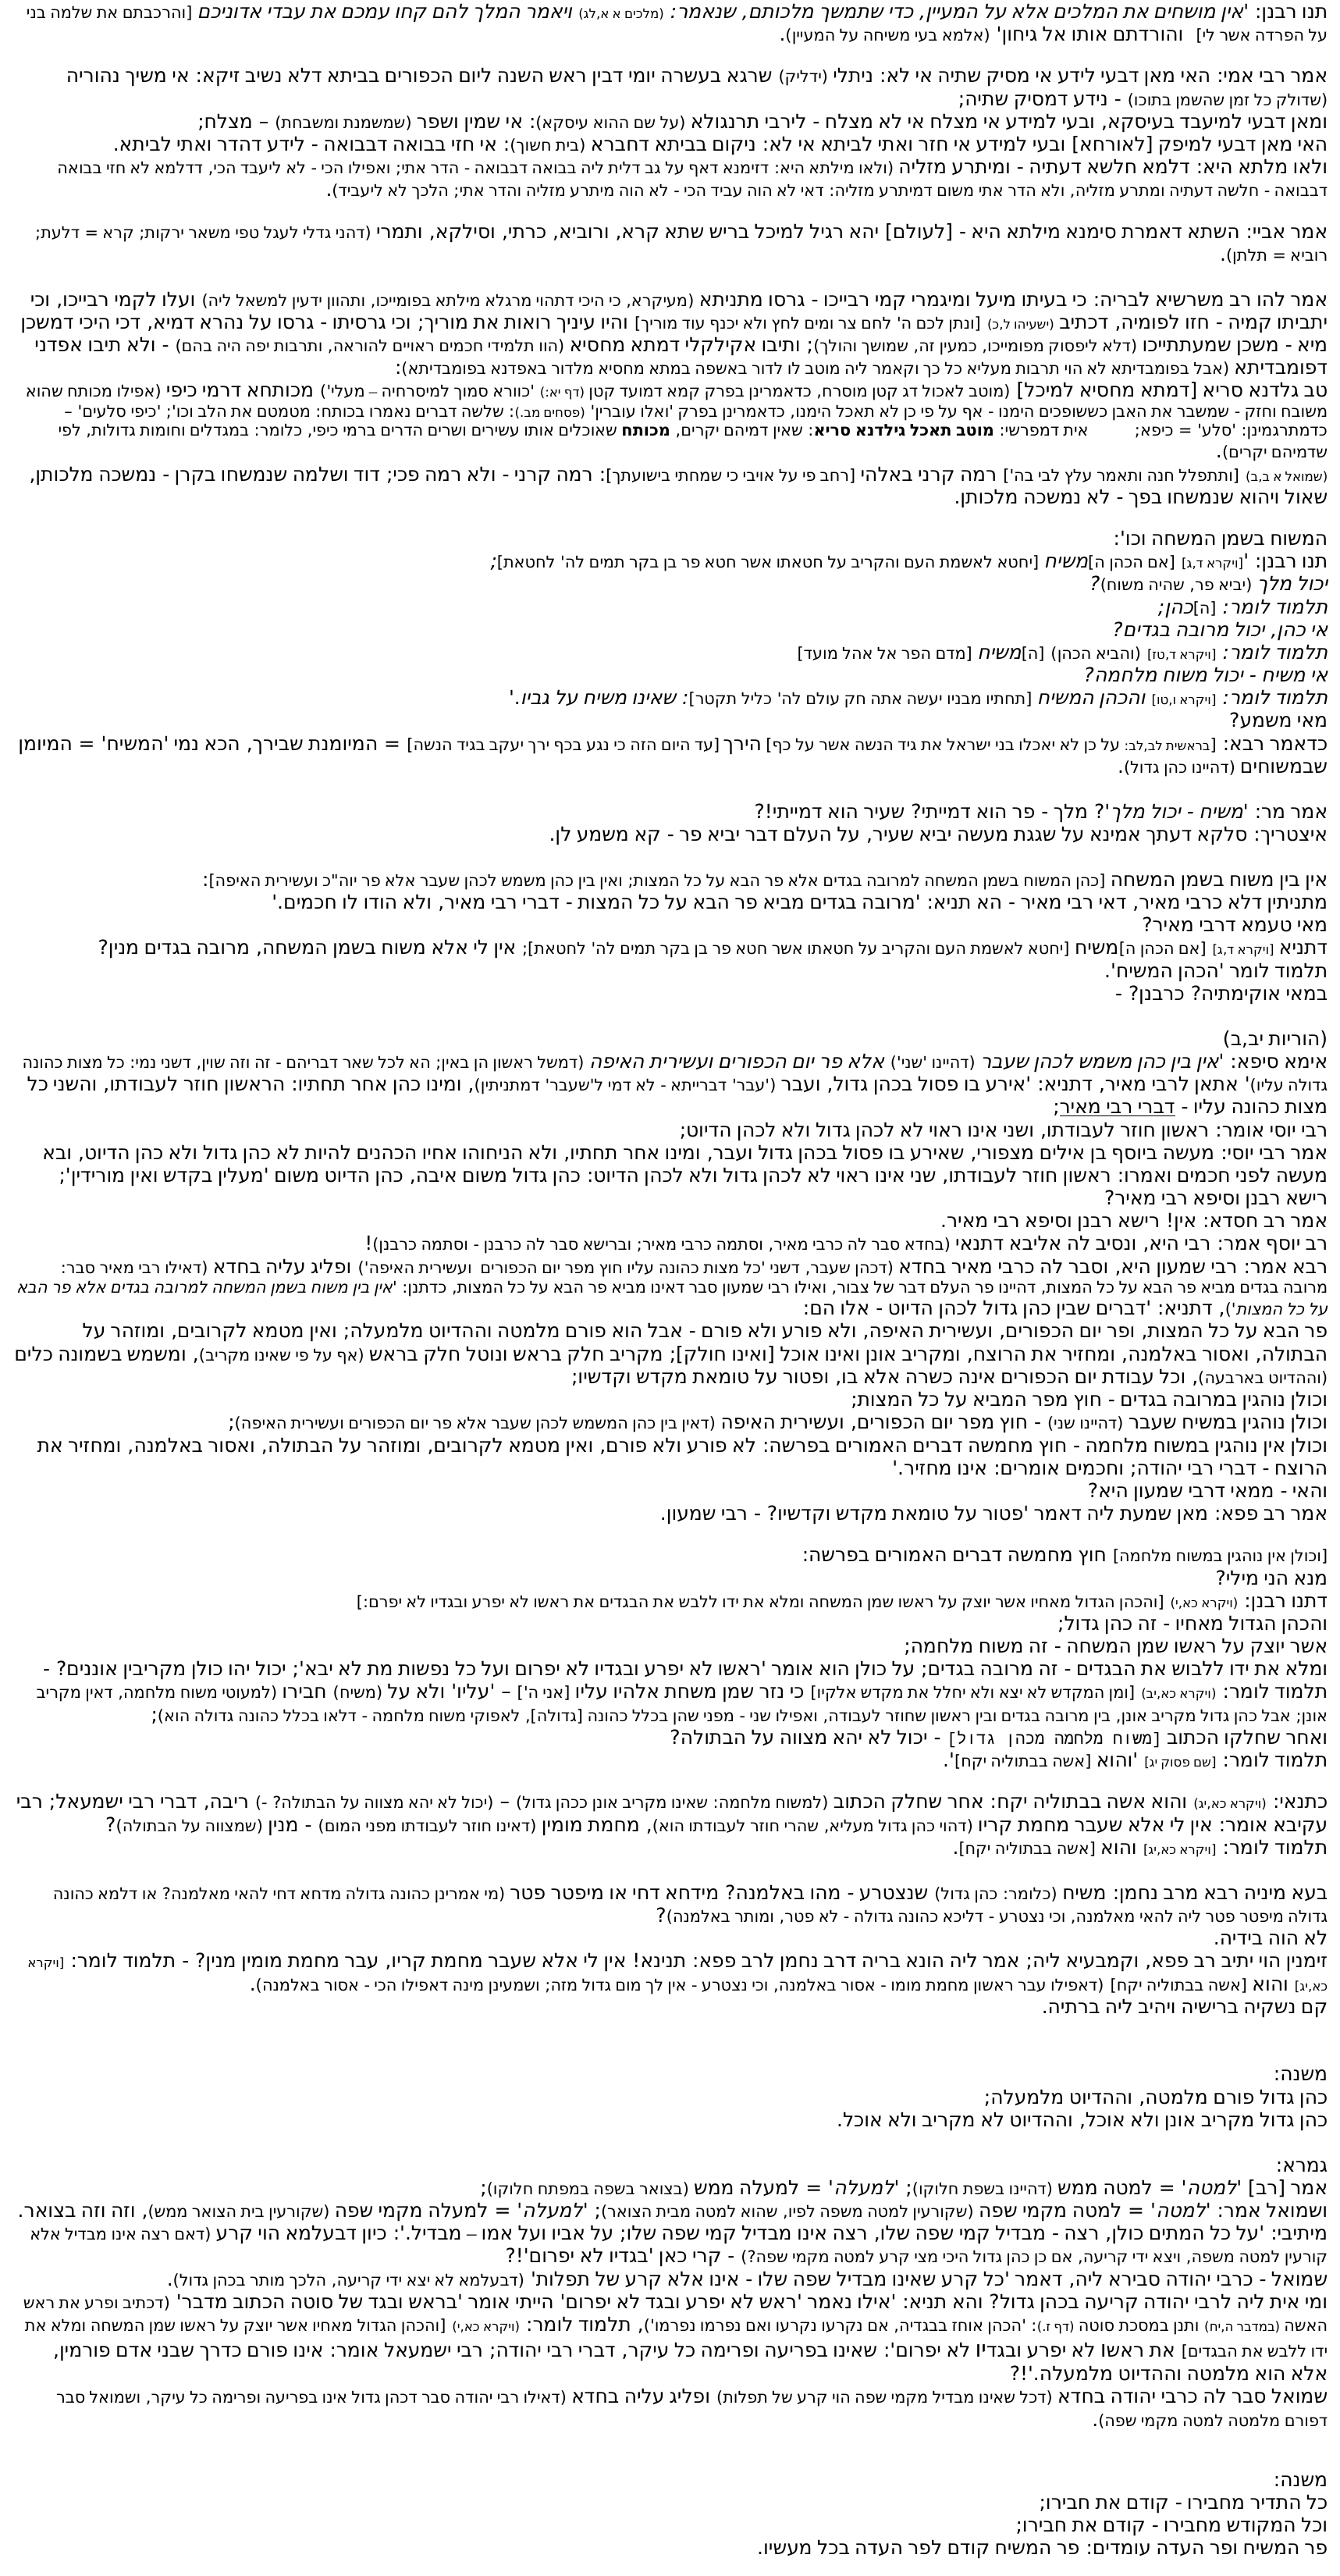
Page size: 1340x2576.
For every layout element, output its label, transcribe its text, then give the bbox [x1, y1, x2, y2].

text אמר מר: 'משיח - יכול מלך'? מלך - פר הוא דמייתי? שעיר הוא דמייתי!? [12, 800, 1328, 823]
text תלמוד לומר 'הכהן המשיח'. [12, 959, 1328, 982]
text תנו רבנן: 'אין מושחים את המלכים אלא על המעיין, כדי שתמשך מלכותם, שנאמר: (מלכים א א,לג) ויאמר המלך להם קחו עמכם את עבדי אדוניכם [והרכבתם את שלמה בני על הפרדה אשר לי] והורדתם אותו אל גיחון' (אלמא בעי משיחה על המעיין). [12, 0, 1328, 45]
text וכולן אין נוהגין במשוח מלחמה - חוץ מחמשה דברים האמורים בפרשה: לא פורע ולא פורם, ואין מטמא לקרובים, ומוזהר על הבתולה, ואסור באלמנה, ומחזיר את הרוצח - דברי רבי יהודה; וחכמים אומרים: אינו מחזיר.' [12, 1434, 1328, 1479]
text האי מאן דבעי למיפק [לאורחא] ובעי למידע אי חזר ואתי לביתא אי לא: ניקום בביתא דחברא (בית חשוך): אי חזי בבואה דבבואה - לידע דהדר ואתי לביתא. [12, 133, 1328, 155]
text אי כהן, יכול מרובה בגדים? [12, 618, 1328, 641]
text משנה: [12, 2468, 1328, 2491]
text תלמוד לומר: [ויקרא כא,יג] והוא [אשה בבתוליה יקח]. [12, 1836, 1328, 1859]
text מתניתין דלא כרבי מאיר, דאי רבי מאיר - הא תניא: 'מרובה בגדים מביא פר הבא על כל המצות - דברי רבי מאיר, ולא הודו לו חכמים.' [12, 891, 1328, 913]
text במאי אוקימתיה? כרבנן? - [12, 982, 1328, 1005]
text אמר [רב] 'למטה' = למטה ממש (דהיינו בשפת חלוקו); 'למעלה' = למעלה ממש (בצואר בשפה במפתח חלוקו); [12, 2176, 1328, 2199]
text משנה: [12, 2063, 1328, 2086]
text [וכולן אין נוהגין במשוח מלחמה] חוץ מחמשה דברים האמורים בפרשה: [12, 1543, 1328, 1567]
text מאי משמע? [12, 710, 1328, 732]
text אשר יוצק על ראשו שמן המשחה - זה משוח מלחמה; [12, 1635, 1328, 1657]
text פר הבא על כל המצות, ופר יום הכפורים, ועשירית האיפה, ולא פורע ולא פורם - אבל הוא פורם מלמטה וההדיוט מלמעלה; ואין מטמא לקרובים, ומוזהר על הבתולה, ואסור באלמנה, ומחזיר את הרוצח, ומקריב אונן ואינו אוכל [ואינו חולק]; מקריב חלק בראש ונוטל חלק בראש (אף על פי שאינו מקריב), ומשמש בשמונה כלים (וההדיוט בארבעה), וכל עבודת יום הכפורים אינה כשרה אלא בו, ופטור על טומאת מקדש וקדשיו; [12, 1320, 1328, 1388]
text טב גלדנא סריא [דמתא מחסיא למיכל] (מוטב לאכול דג קטן מוסרח, כדאמרינן בפרק קמא דמועד קטן (דף יא:) 'כוורא סמוך למיסרחיה – מעלי') מכותחא דרמי כיפי (אפילו מכותח שהוא משובח וחזק - שמשבר את האבן כששופכים הימנו - אף על פי כן לא תאכל הימנו, כדאמרינן בפרק 'ואלו עוברין' (פסחים מב.): שלשה דברים נאמרו בכותח: מטמטם את הלב וכו'; 'כיפי סלעים' – כדמתרגמינן: 'סלע' = כיפא; אית דמפרשי: מוטב תאכל גילדנא סריא: שאין דמיהם יקרים, מכותח שאוכלים אותו עשירים ושרים הדרים ברמי כיפי, כלומר: במגדלים וחומות גדולות, לפי שדמיהם יקרים). [12, 379, 1328, 463]
text לא הוה בידיה. [12, 1927, 1328, 1949]
text אימא סיפא: 'אין בין כהן משמש לכהן שעבר (דהיינו 'שני') אלא פר יום הכפורים ועשירית האיפה (דמשל ראשון הן באין; הא לכל שאר דבריהם - זה וזה שוין, דשני נמי: כל מצות כהונה גדולה עליו)' אתאן לרבי מאיר, דתניא: 'אירע בו פסול בכהן גדול, ועבר ('עבר' דברייתא - לא דמי ל'שעבר' דמתניתין), ומינו כהן אחר תחתיו: הראשון חוזר לעבודתו, והשני כל מצות כהונה עליו - דברי רבי מאיר; [12, 1050, 1328, 1119]
text דתניא [ויקרא ד,ג] [אם הכהן ה]משיח [יחטא לאשמת העם והקריב על חטאתו אשר חטא פר בן בקר תמים לה' לחטאת]; אין לי אלא משוח בשמן המשחה, מרובה בגדים מנין? [12, 936, 1328, 959]
text כהן גדול מקריב אונן ולא אוכל, וההדיוט לא מקריב ולא אוכל. [12, 2108, 1328, 2131]
text אי משיח - יכול משוח מלחמה? [12, 664, 1328, 686]
text פר המשיח ופר העדה עומדים: פר המשיח קודם לפר העדה בכל מעשיו. [12, 2537, 1328, 2560]
text המשוח בשמן המשחה וכו': [12, 527, 1328, 550]
text רב יוסף אמר: רבי היא, ונסיב לה אליבא דתנאי (בחדא סבר לה כרבי מאיר, וסתמה כרבי מאיר; וברישא סבר לה כרבנן - וסתמה כרבנן)! [12, 1233, 1328, 1255]
text מיתיבי: 'על כל המתים כולן, רצה - מבדיל קמי שפה שלו, רצה אינו מבדיל קמי שפה שלו; על אביו ועל אמו – מבדיל.': כיון דבעלמא הוי קרע (דאם רצה אינו מבדיל אלא קורעין למטה משפה, ויצא ידי קריעה, אם כן כהן גדול היכי מצי קרע למטה מקמי שפה?) - קרי כאן 'בגדיו לא יפרום'!? [12, 2222, 1328, 2268]
text גמרא: [12, 2154, 1328, 2176]
text איצטריך: סלקא דעתך אמינא על שגגת מעשה יביא שעיר, על העלם דבר יביא פר - קא משמע לן. [12, 823, 1328, 845]
text מנא הני מילי? [12, 1567, 1328, 1589]
text (שמואל א ב,ב) [ותתפלל חנה ותאמר עלץ לבי בה'] רמה קרני באלהי [רחב פי על אויבי כי שמחתי בישועתך]: רמה קרני - ולא רמה פכי; דוד ושלמה שנמשחו בקרן - נמשכה מלכותן, שאול ויהוא שנמשחו בפך - לא נמשכה מלכותן. [12, 463, 1328, 508]
text רבא אמר: רבי שמעון היא, וסבר לה כרבי מאיר בחדא (דכהן שעבר, דשני 'כל מצות כהונה עליו חוץ מפר יום הכפורים ועשירית האיפה') ופליג עליה בחדא (דאילו רבי מאיר סבר: מרובה בגדים מביא פר הבא על כל המצות, דהיינו פר העלם דבר של צבור, ואילו רבי שמעון סבר דאינו מביא פר הבא על כל המצות, כדתנן: 'אין בין משוח בשמן המשחה למרובה בגדים אלא פר הבא על כל המצות'), דתניא: 'דברים שבין כהן גדול לכהן הדיוט - אלו הם: [12, 1255, 1328, 1320]
text ומי אית ליה לרבי יהודה קריעה בכהן גדול? והא תניא: 'אילו נאמר 'ראש לא יפרע ובגד לא יפרום' הייתי אומר 'בראש ובגד של סוטה הכתוב מדבר' (דכתיב ופרע את ראש האשה (במדבר ה,יח) ותנן במסכת סוטה (דף ז.): 'הכהן אוחז בבגדיה, אם נקרעו נקרעו ואם נפרמו נפרמו'), תלמוד לומר: (ויקרא כא,י) [והכהן הגדול מאחיו אשר יוצק על ראשו שמן המשחה ומלא את ידו ללבש את הבגדים] את ראשו לא יפרע ובגדיו לא יפרום': שאינו בפריעה ופרימה כל עיקר, דברי רבי יהודה; רבי ישמעאל אומר: אינו פורם כדרך שבני אדם פורמין, אלא הוא מלמטה וההדיוט מלמעלה.'!? [12, 2290, 1328, 2386]
text אמר רב פפא: מאן שמעת ליה דאמר 'פטור על טומאת מקדש וקדשיו? - רבי שמעון. [12, 1502, 1328, 1525]
text זימנין הוי יתיב רב פפא, וקמבעיא ליה; אמר ליה הונא בריה דרב נחמן לרב פפא: תנינא! אין לי אלא שעבר מחמת קריו, עבר מחמת מומין מנין? - תלמוד לומר: [ויקרא כא,יג] והוא [אשה בבתוליה יקח] (דאפילו עבר ראשון מחמת מומו - אסור באלמנה, וכי נצטרע - אין לך מום גדול מזה; ושמעינן מינה דאפילו הכי - אסור באלמנה). [12, 1949, 1328, 1995]
text ולאו מלתא היא: דלמא חלשא דעתיה - ומיתרע מזליה (ולאו מילתא היא: דזימנא דאף על גב דלית ליה בבואה דבבואה - הדר אתי; ואפילו הכי - לא ליעבד הכי, דדלמא לא חזי בבואה דבבואה - חלשה דעתיה ומתרע מזליה, ולא הדר אתי משום דמיתרע מזליה: דאי לא הוה עביד הכי - לא הוה מיתרע מזליה והדר אתי; הלכך לא ליעביד). [12, 155, 1328, 201]
text וכל המקודש מחבירו - קודם את חבירו; [12, 2514, 1328, 2537]
text והכהן הגדול מאחיו - זה כהן גדול; [12, 1612, 1328, 1635]
text כדאמר רבא: [בראשית לב,לב: על כן לא יאכלו בני ישראל את גיד הנשה אשר על כף] הירך [עד היום הזה כי נגע בכף ירך יעקב בגיד הנשה] = המיומנת שבירך, הכא נמי 'המשיח' = המיומן שבמשוחים (דהיינו כהן גדול). [12, 732, 1328, 777]
text כהן גדול פורם מלמטה, וההדיוט מלמעלה; [12, 2086, 1328, 2108]
text אמר אביי: השתא דאמרת סימנא מילתא היא - [לעולם] יהא רגיל למיכל בריש שתא קרא, ורוביא, כרתי, וסילקא, ותמרי (דהני גדלי לעגל טפי משאר ירקות; קרא = דלעת; רוביא = תלתן). [12, 220, 1328, 265]
text תלמוד לומר: [ויקרא ו,טו] והכהן המשיח [תחתיו מבניו יעשה אתה חק עולם לה' כליל תקטר]: שאינו משיח על גביו.' [12, 686, 1328, 710]
text קם נשקיה ברישיה ויהיב ליה ברתיה. [12, 1995, 1328, 2018]
text תנו רבנן: '[ויקרא ד,ג] [אם הכהן ה]משיח [יחטא לאשמת העם והקריב על חטאתו אשר חטא פר בן בקר תמים לה' לחטאת]; [12, 550, 1328, 573]
text שמואל סבר לה כרבי יהודה בחדא (דכל שאינו מבדיל מקמי שפה הוי קרע של תפלות) ופליג עליה בחדא (דאילו רבי יהודה סבר דכהן גדול אינו בפריעה ופרימה כל עיקר, ושמואל סבר דפורם מלמטה למטה מקמי שפה). [12, 2386, 1328, 2431]
text מאי טעמא דרבי מאיר? [12, 913, 1328, 936]
text ומאן דבעי למיעבד בעיסקא, ובעי למידע אי מצלח אי לא מצלח - לירבי תרנגולא (על שם ההוא עיסקא): אי שמין ושפר (שמשמנת ומשבחת) – מצלח; [12, 110, 1328, 133]
text אמר רבי יוסי: מעשה ביוסף בן אילים מצפורי, שאירע בו פסול בכהן גדול ועבר, ומינו אחר תחתיו, ולא הניחוהו אחיו הכהנים להיות לא כהן גדול ולא כהן הדיוט, ובא מעשה לפני חכמים ואמרו: ראשון חוזר לעבודתו, שני אינו ראוי לא לכהן גדול ולא לכהן הדיוט: כהן גדול משום איבה, כהן הדיוט משום 'מעלין בקדש ואין מורידין'; [12, 1141, 1328, 1187]
text תלמוד לומר: [ה]כהן; [12, 596, 1328, 618]
text וכולן נוהגין במשיח שעבר (דהיינו שני) - חוץ מפר יום הכפורים, ועשירית האיפה (דאין בין כהן המשמש לכהן שעבר אלא פר יום הכפורים ועשירית האיפה); [12, 1411, 1328, 1434]
text דתנו רבנן: (ויקרא כא,י) [והכהן הגדול מאחיו אשר יוצק על ראשו שמן המשחה ומלא את ידו ללבש את הבגדים את ראשו לא יפרע ובגדיו לא יפרם:] [12, 1589, 1328, 1612]
text רבי יוסי אומר: ראשון חוזר לעבודתו, ושני אינו ראוי לא לכהן גדול ולא לכהן הדיוט; [12, 1119, 1328, 1141]
text שמואל - כרבי יהודה סבירא ליה, דאמר 'כל קרע שאינו מבדיל שפה שלו - אינו אלא קרע של תפלות' (דבעלמא לא יצא ידי קריעה, הלכך מותר בכהן גדול). [12, 2268, 1328, 2290]
text וכולן נוהגין במרובה בגדים - חוץ מפר המביא על כל המצות; [12, 1388, 1328, 1411]
text כתנאי: (ויקרא כא,יג) והוא אשה בבתוליה יקח: אחר שחלק הכתוב (למשוח מלחמה: שאינו מקריב אונן ככהן גדול) – (יכול לא יהא מצווה על הבתולה? -) ריבה, דברי רבי ישמעאל; רבי עקיבא אומר: אין לי אלא שעבר מחמת קריו (דהוי כהן גדול מעליא, שהרי חוזר לעבודתו הוא), מחמת מומין (דאינו חוזר לעבודתו מפני המום) - מנין (שמצווה על הבתולה)? [12, 1791, 1328, 1836]
text אין בין משוח בשמן המשחה [כהן המשוח בשמן המשחה למרובה בגדים אלא פר הבא על כל המצות; ואין בין כהן משמש לכהן שעבר אלא פר יוה"כ ועשירית האיפה]: [12, 868, 1328, 891]
text רישא רבנן וסיפא רבי מאיר? [12, 1187, 1328, 1209]
text כל התדיר מחבירו - קודם את חבירו; [12, 2491, 1328, 2514]
text ומלא את ידו ללבוש את הבגדים - זה מרובה בגדים; על כולן הוא אומר 'ראשו לא יפרע ובגדיו לא יפרום ועל כל נפשות מת לא יבא'; יכול יהו כולן מקריבין אוננים? - תלמוד לומר: (ויקרא כא,יב) [ומן המקדש לא יצא ולא יחלל את מקדש אלקיו] כי נזר שמן משחת אלהיו עליו [אני ה'] – 'עליו' ולא על (משיח) חבירו (למעוטי משוח מלחמה, דאין מקריב אונן; אבל כהן גדול מקריב אונן, בין מרובה בגדים ובין ראשון שחוזר לעבודה, ואפילו שני - מפני שהן בכלל כהונה [גדולה], לאפוקי משוח מלחמה - דלאו בכלל כהונה גדולה הוא); [12, 1657, 1328, 1726]
text בעא מיניה רבא מרב נחמן: משיח (כלומר: כהן גדול) שנצטרע - מהו באלמנה? מידחא דחי או מיפטר פטר (מי אמרינן כהונה גדולה מדחא דחי להאי מאלמנה? או דלמא כהונה גדולה מיפטר פטר ליה להאי מאלמנה, וכי נצטרע - דליכא כהונה גדולה - לא פטר, ומותר באלמנה)? [12, 1881, 1328, 1927]
text (הוריות יב,ב) [12, 1027, 1328, 1050]
text אמר להו רב משרשיא לבריה: כי בעיתו מיעל ומיגמרי קמי רבייכו - גרסו מתניתא (מעיקרא, כי היכי דתהוי מרגלא מילתא בפומייכו, ותהוון ידעין למשאל ליה) ועלו לקמי רבייכו, וכי יתביתו קמיה - חזו לפומיה, דכתיב (ישעיהו ל,כ) [ונתן לכם ה' לחם צר ומים לחץ ולא יכנף עוד מוריך] והיו עיניך רואות את מוריך; וכי גרסיתו - גרסו על נהרא דמיא, דכי היכי דמשכן מיא - משכן שמעתתייכו (דלא ליפסוק מפומייכו, כמעין זה, שמושך והולך); ותיבו אקילקלי דמתא מחסיא (הוו תלמידי חכמים ראויים להוראה, ותרבות יפה היה בהם) - ולא תיבו אפדני דפומבדיתא (אבל בפומבדיתא לא הוי תרבות מעליא כל כך וקאמר ליה מוטב לו לדור באשפה במתא מחסיא מלדור באפדנא בפומבדיתא): [12, 288, 1328, 379]
text והאי - ממאי דרבי שמעון היא? [12, 1479, 1328, 1502]
text יכול מלך (יביא פר, שהיה משוח)? [12, 573, 1328, 596]
text ושמואל אמר: 'למטה' = למטה מקמי שפה (שקורעין למטה משפה לפיו, שהוא למטה מבית הצואר); 'למעלה' = למעלה מקמי שפה (שקורעין בית הצואר ממש), וזה וזה בצואר. [12, 2199, 1328, 2222]
text ואחר שחלקו הכתוב [משוח מלחמה מכהן גדול] - יכול לא יהא מצווה על הבתולה? [12, 1726, 1328, 1749]
text תלמוד לומר: [ויקרא ד,טז] (והביא הכהן) [ה]משיח [מדם הפר אל אהל מועד] [12, 641, 1328, 664]
text אמר רב חסדא: אין! רישא רבנן וסיפא רבי מאיר. [12, 1209, 1328, 1233]
text אמר רבי אמי: האי מאן דבעי לידע אי מסיק שתיה אי לא: ניתלי (ידליק) שרגא בעשרה יומי דבין ראש השנה ליום הכפורים בביתא דלא נשיב זיקא: אי משיך נהוריה (שדולק כל זמן שהשמן בתוכו) - נידע דמסיק שתיה; [12, 64, 1328, 110]
text תלמוד לומר: [שם פסוק יג] 'והוא [אשה בבתוליה יקח]'. [12, 1749, 1328, 1771]
